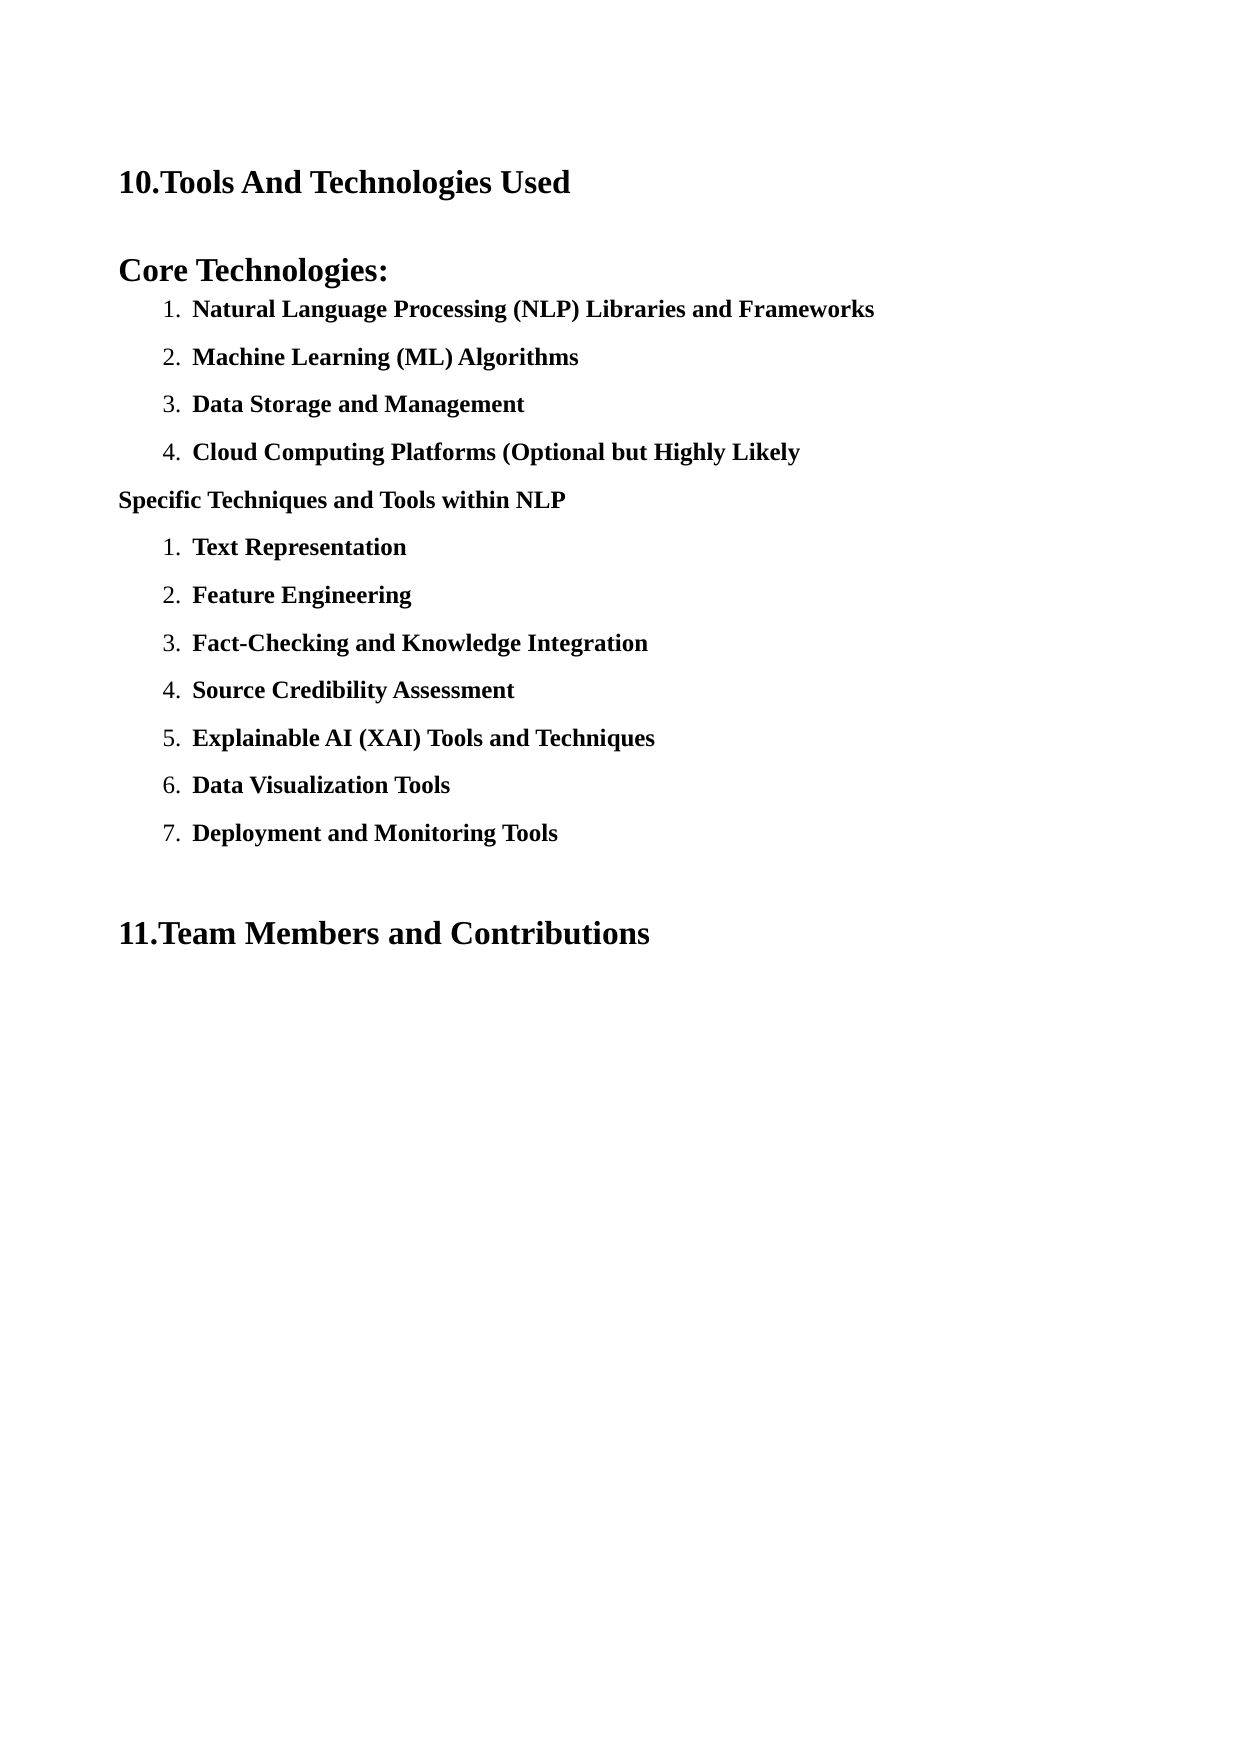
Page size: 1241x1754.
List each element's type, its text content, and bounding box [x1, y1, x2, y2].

list Explainable AI (XAI) Tools and Techniques [162, 723, 1122, 752]
list Text Representation [162, 532, 1122, 561]
text 11.Team Members and Contributions [118, 913, 1122, 952]
list Natural Language Processing (NLP) Libraries and Frameworks [162, 294, 1122, 323]
list Fact-Checking and Knowledge Integration [162, 628, 1122, 656]
text Specific Techniques and Tools within NLP [118, 485, 1122, 513]
list Machine Learning (ML) Algorithms [162, 342, 1122, 371]
list Feature Engineering [162, 580, 1122, 609]
text 10.Tools And Technologies Used [118, 162, 1122, 201]
list Deployment and Monitoring Tools [162, 818, 1122, 847]
text Core Technologies: [118, 250, 1122, 289]
list Source Credibility Assessment [162, 675, 1122, 704]
list Data Visualization Tools [162, 770, 1122, 799]
list Cloud Computing Platforms (Optional but Highly Likely [162, 437, 1122, 466]
list Data Storage and Management [162, 389, 1122, 418]
